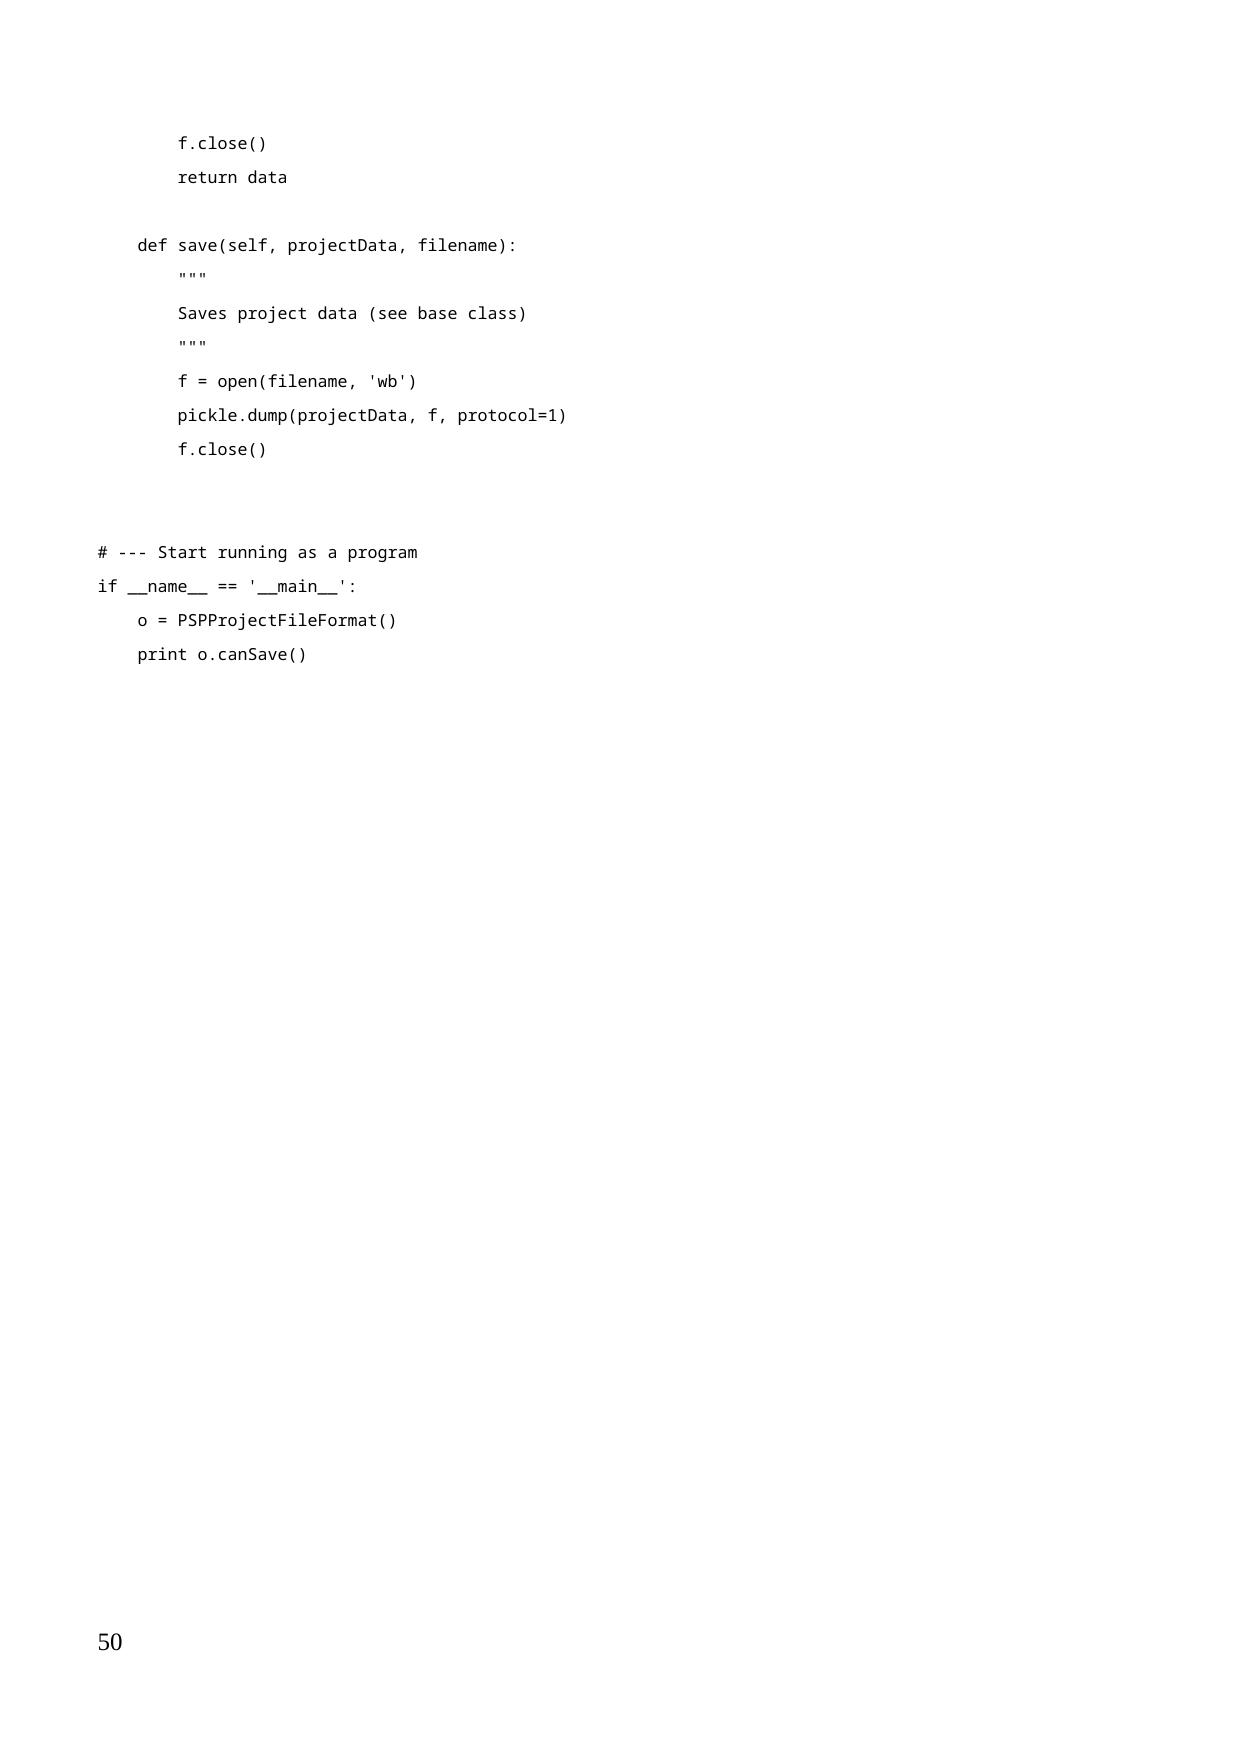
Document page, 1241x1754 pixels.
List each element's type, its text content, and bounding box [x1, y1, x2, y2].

text # --- Start running as a program [97, 540, 1113, 563]
text Saves project data (see base class) [97, 302, 1113, 324]
text return data [97, 166, 1113, 188]
text print o.canSave() [97, 642, 1113, 665]
text f.close() [97, 438, 1113, 461]
text """ [97, 336, 1113, 358]
text if __name__ == '__main__': [97, 574, 1113, 597]
text pickle.dump(projectData, f, protocol=1) [97, 404, 1113, 427]
text o = PSPProjectFileFormat() [97, 608, 1113, 631]
text """ [97, 268, 1113, 290]
text def save(self, projectData, filename): [97, 234, 1113, 256]
text f = open(filename, 'wb') [97, 370, 1113, 393]
text f.close() [97, 131, 1113, 154]
